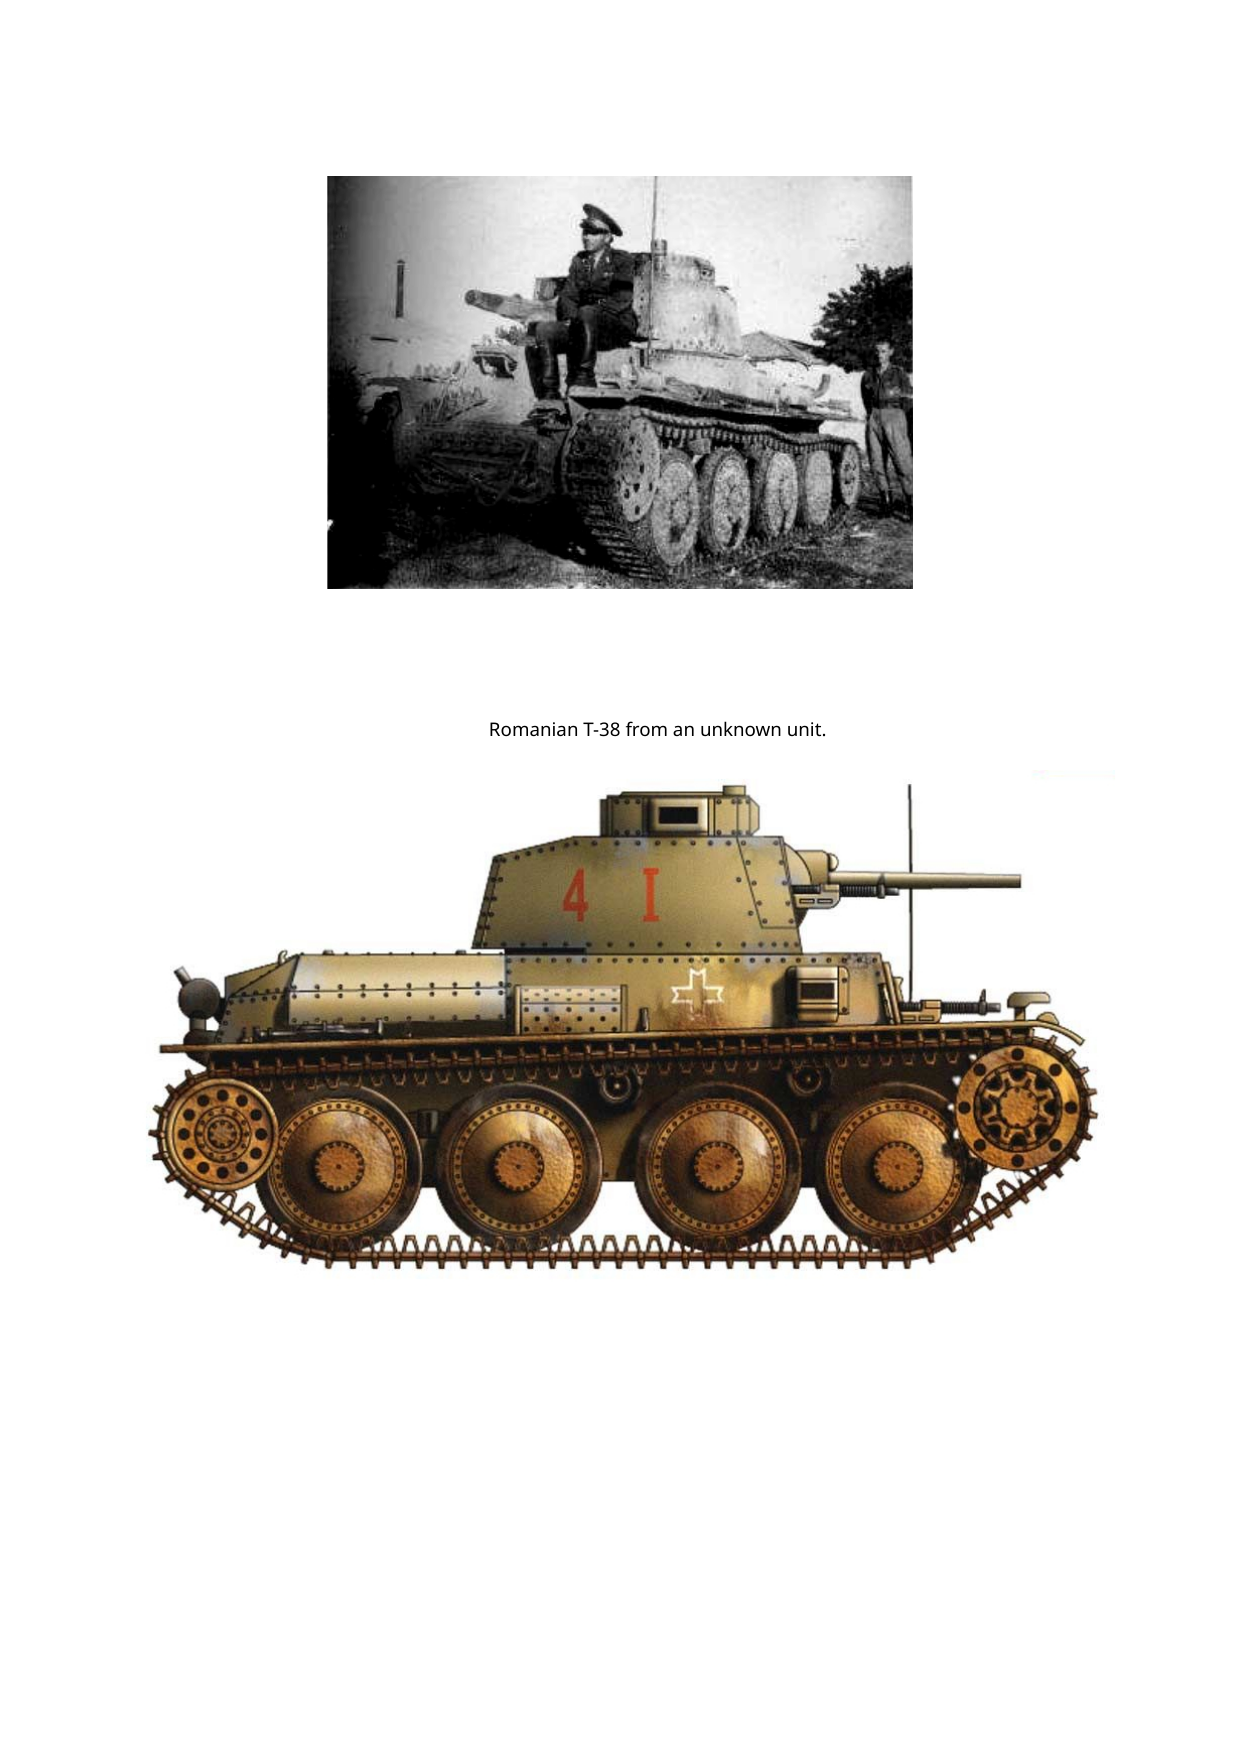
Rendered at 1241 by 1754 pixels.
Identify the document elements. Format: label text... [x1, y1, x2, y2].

picture [125, 770, 1116, 1289]
picture [327, 176, 913, 589]
text Romanian T-38 from an unknown unit. [118, 717, 1122, 742]
